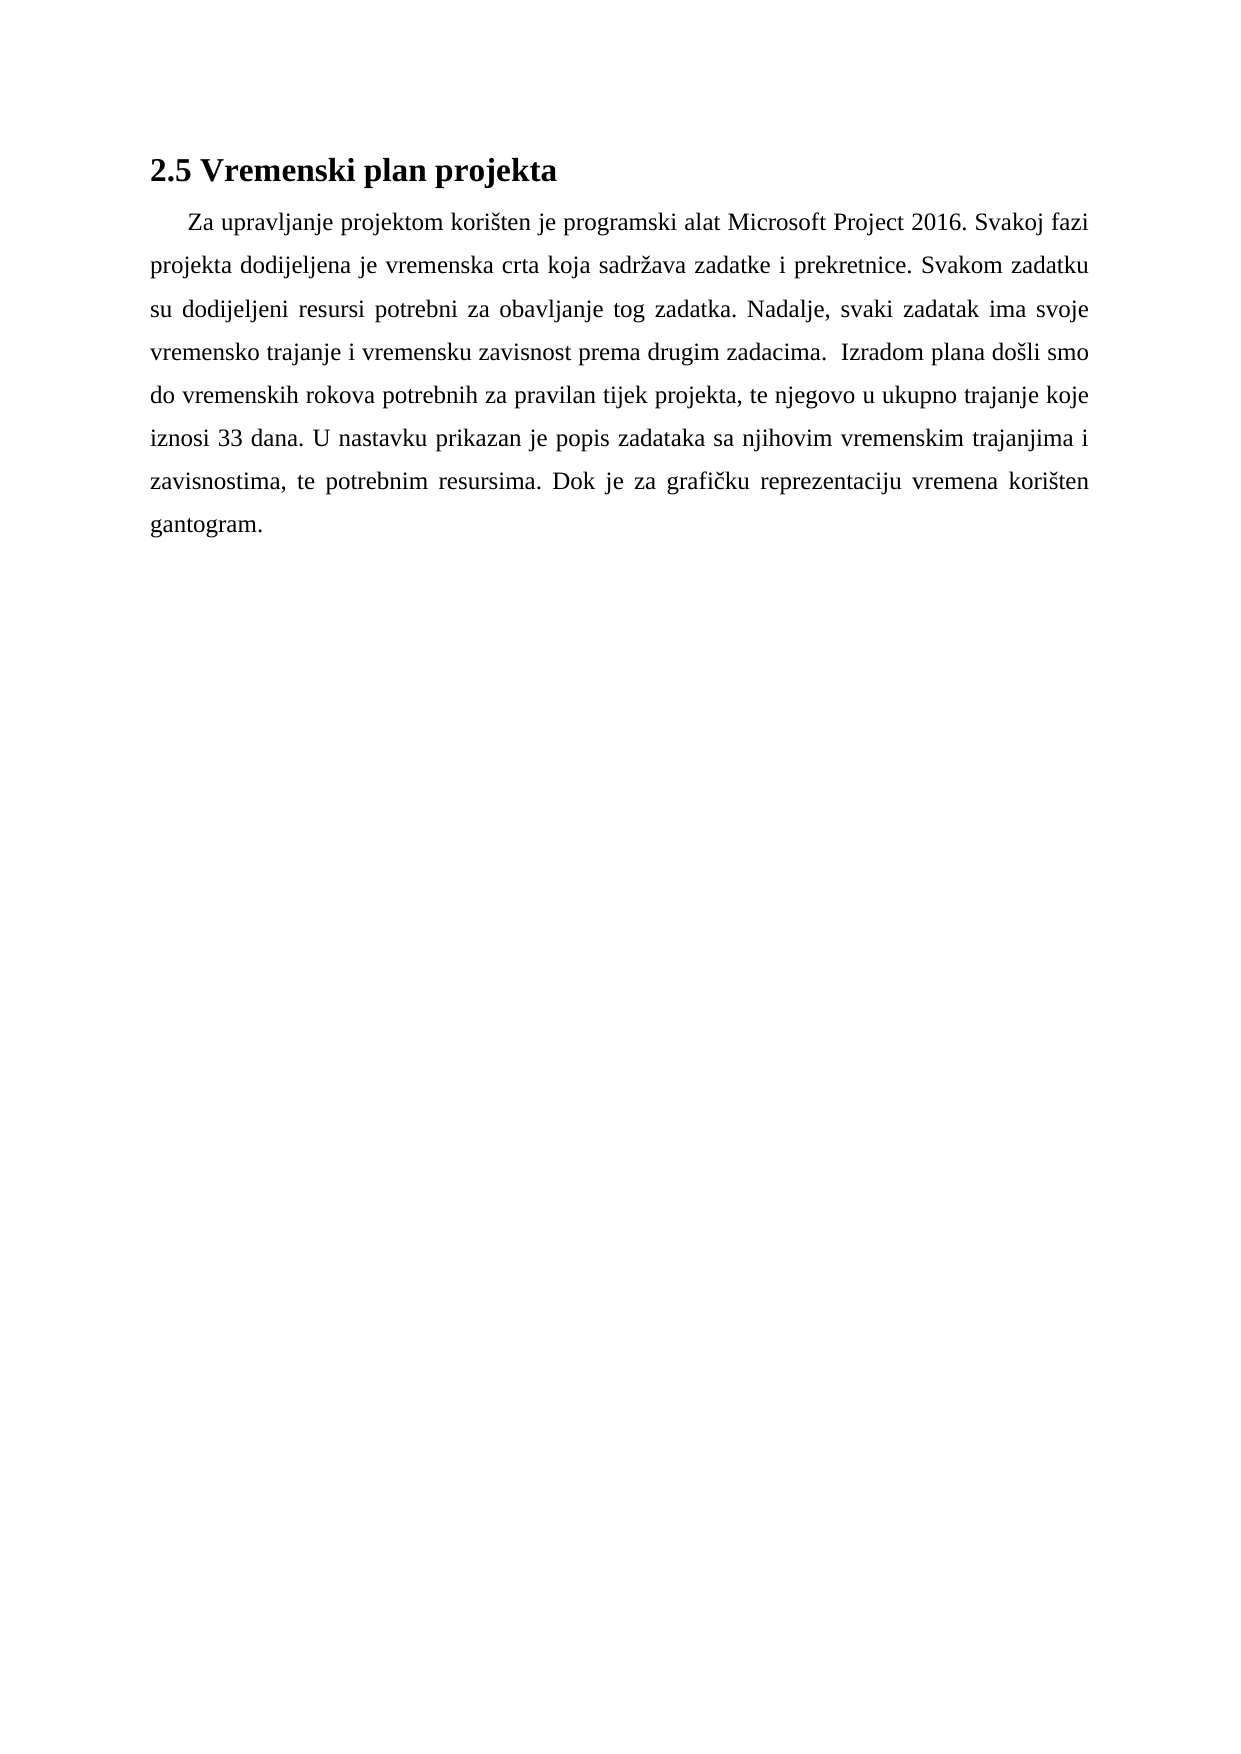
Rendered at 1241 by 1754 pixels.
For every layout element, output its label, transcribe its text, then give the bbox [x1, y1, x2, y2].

text Za upravljanje projektom korišten je programski alat Microsoft Project 2016. Svakoj fazi projekta dodijeljena je vremenska crta koja sadržava zadatke i prekretnice. Svakom zadatku su dodijeljeni resursi potrebni za obavljanje tog zadatka. Nadalje, svaki zadatak ima svoje vremensko trajanje i vremensku zavisnost prema drugim zadacima. Izradom plana došli smo do vremenskih rokova potrebnih za pravilan tijek projekta, te njegovo u ukupno trajanje koje iznosi 33 dana. U nastavku prikazan je popis zadataka sa njihovim vremenskim trajanjima i zavisnostima, te potrebnim resursima. Dok je za grafičku reprezentaciju vremena korišten gantogram. [150, 207, 1090, 538]
subtitle 2.5 Vremenski plan projekta [150, 150, 1090, 188]
